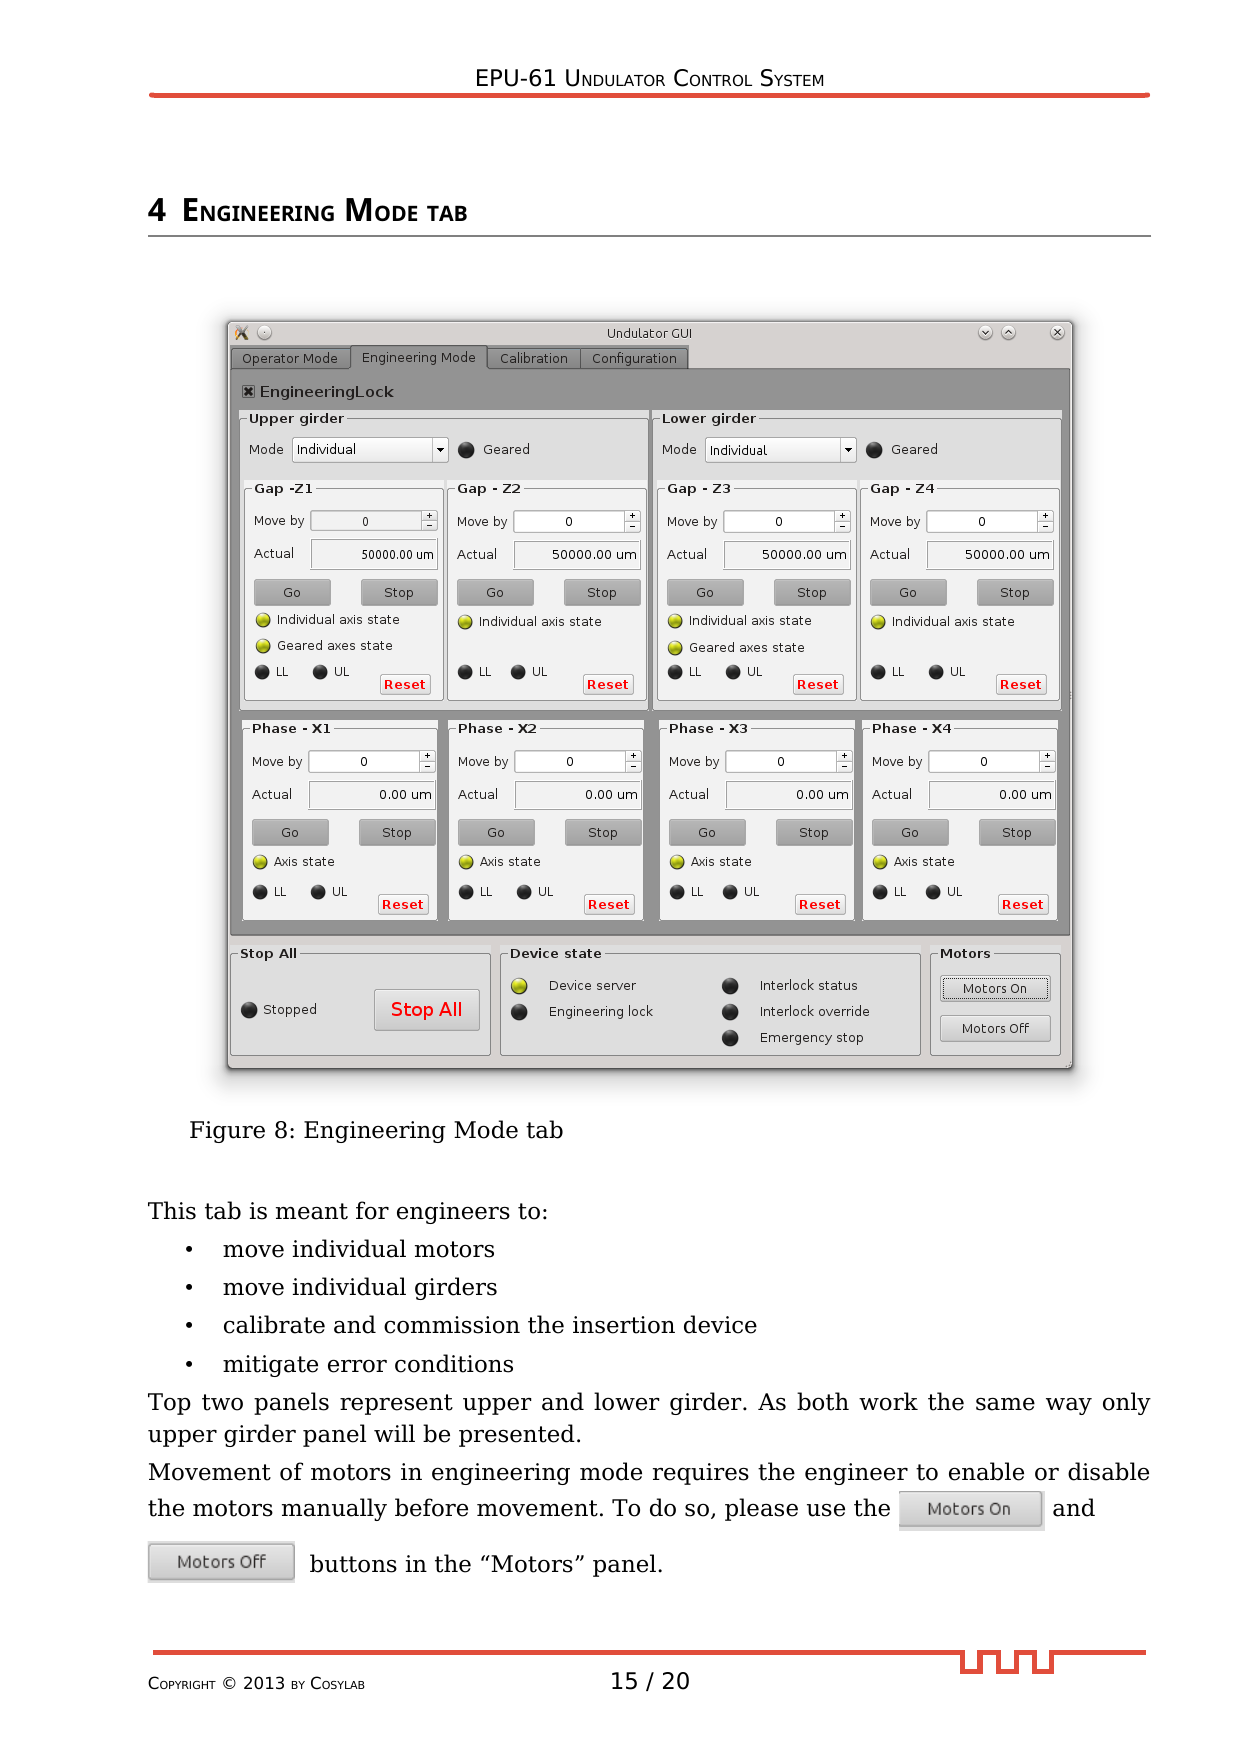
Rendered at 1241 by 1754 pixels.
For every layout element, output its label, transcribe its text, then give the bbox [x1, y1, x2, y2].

list mitigate error conditions [185, 1351, 1151, 1377]
text Figure 8: Engineering Mode tab [189, 1118, 1110, 1144]
list move individual girders [185, 1274, 1151, 1301]
text Top two panels represent upper and lower girder. As both work the same way only upper girder panel will be presented. [148, 1389, 1151, 1448]
text This tab is meant for engineers to: [148, 1198, 1151, 1224]
subtitle Engineering Mode tab [148, 187, 1151, 235]
picture [188, 282, 1111, 1107]
picture [899, 1491, 1045, 1531]
list move individual motors [185, 1236, 1151, 1263]
text buttons in the “Motors” panel. [295, 1542, 1151, 1583]
text Movement of motors in engineering mode requires the engineer to enable or disable the motors manually before movement. To do so, please use the and [148, 1459, 1151, 1530]
list calibrate and commission the insertion device [185, 1313, 1151, 1339]
picture [147, 1541, 295, 1583]
